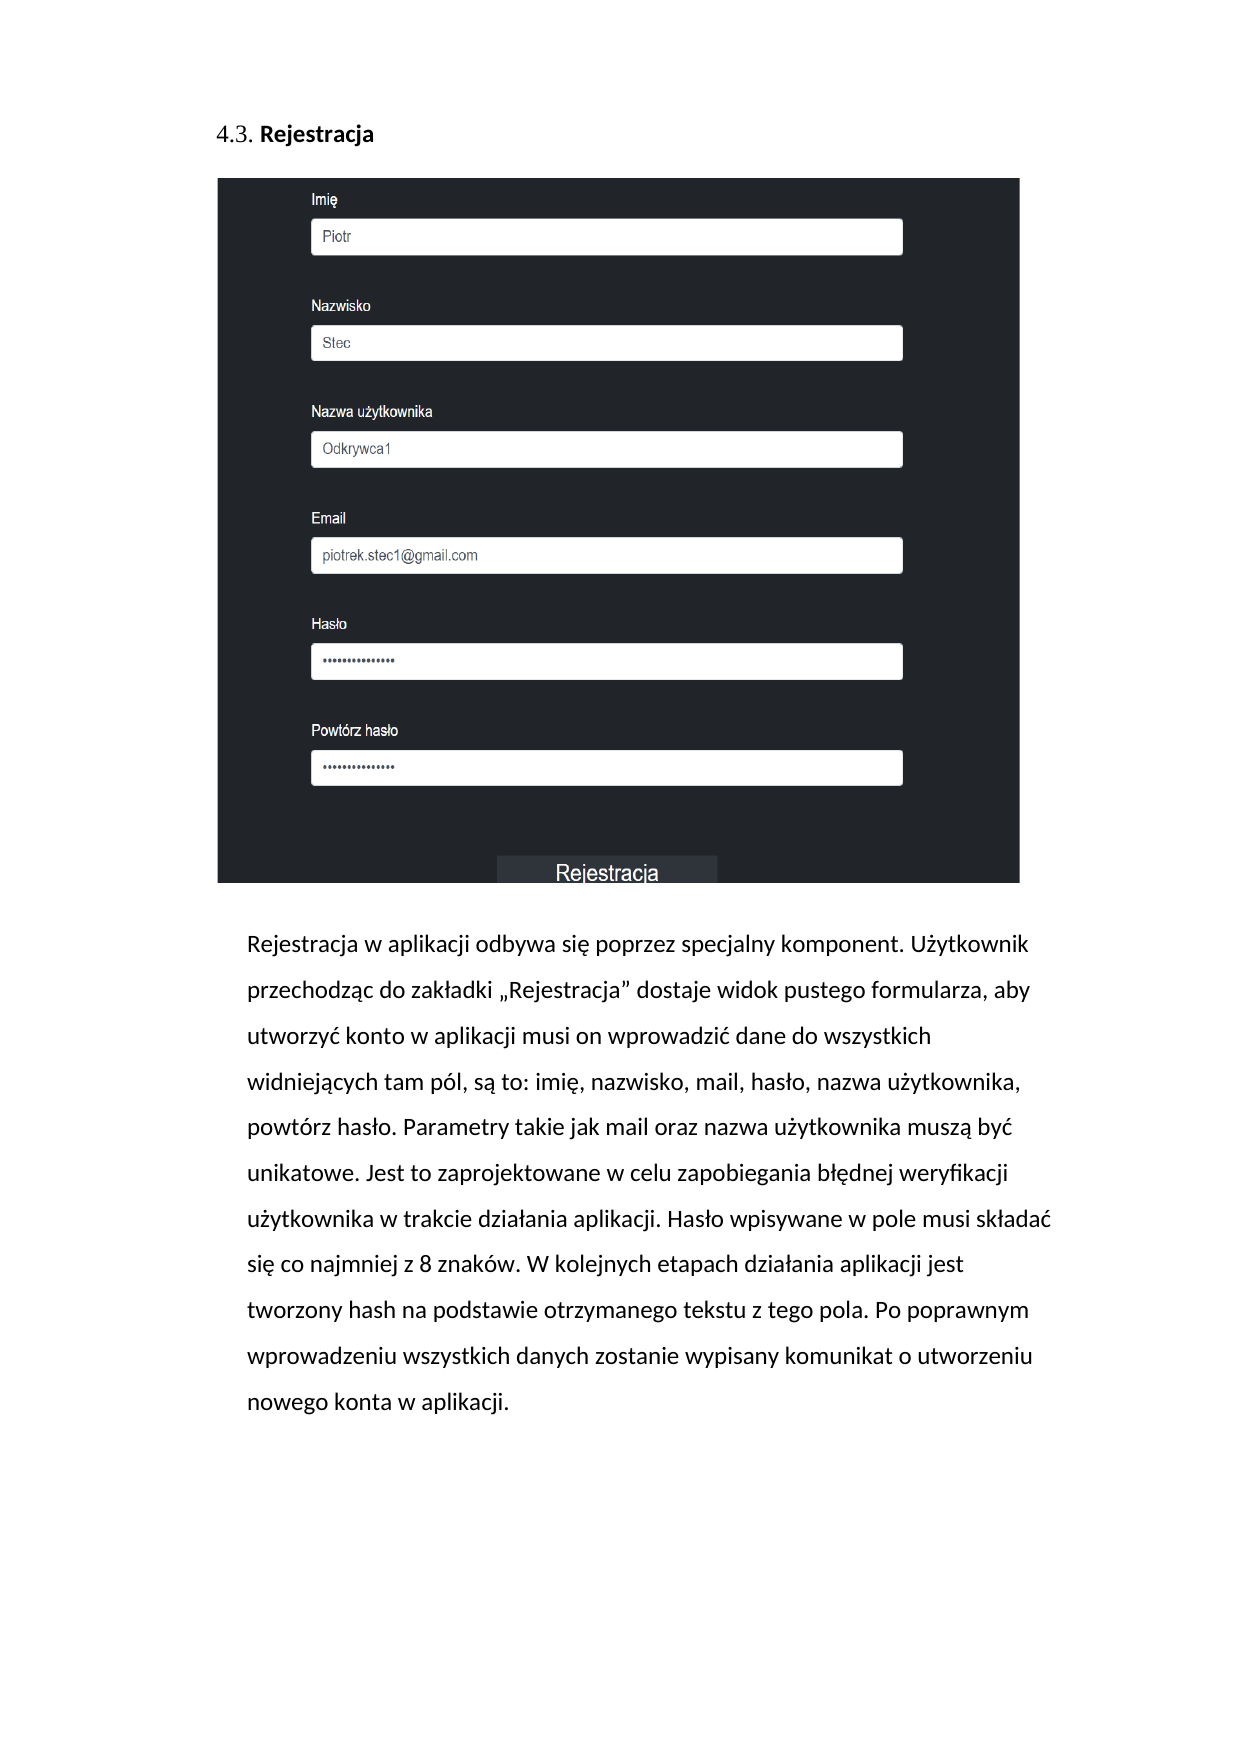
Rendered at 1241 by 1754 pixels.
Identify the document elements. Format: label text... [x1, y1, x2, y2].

list Rejestracja Rejestracja w aplikacji odbywa się poprzez specjalny komponent. Użytkownik przechodząc do zakładki „Rejestracja” dostaje widok pustego formularza, aby utworzyć konto w aplikacji musi on wprowadzić dane do wszystkich widniejących tam pól, są to: imię, nazwisko, mail, hasło, nazwa użytkownika, powtórz hasło. Parametry takie jak mail oraz nazwa użytkownika muszą być unikatowe. Jest to zaprojektowane w celu zapobiegania błędnej weryfikacji użytkownika w trakcie działania aplikacji. Hasło wpisywane w pole musi składać się co najmniej z 8 znaków. W kolejnych etapach działania aplikacji jest tworzony hash na podstawie otrzymanego tekstu z tego pola. Po poprawnym wprowadzeniu wszystkich danych zostanie wypisany komunikat o utworzeniu nowego konta w aplikacji. [210, 118, 1065, 1416]
